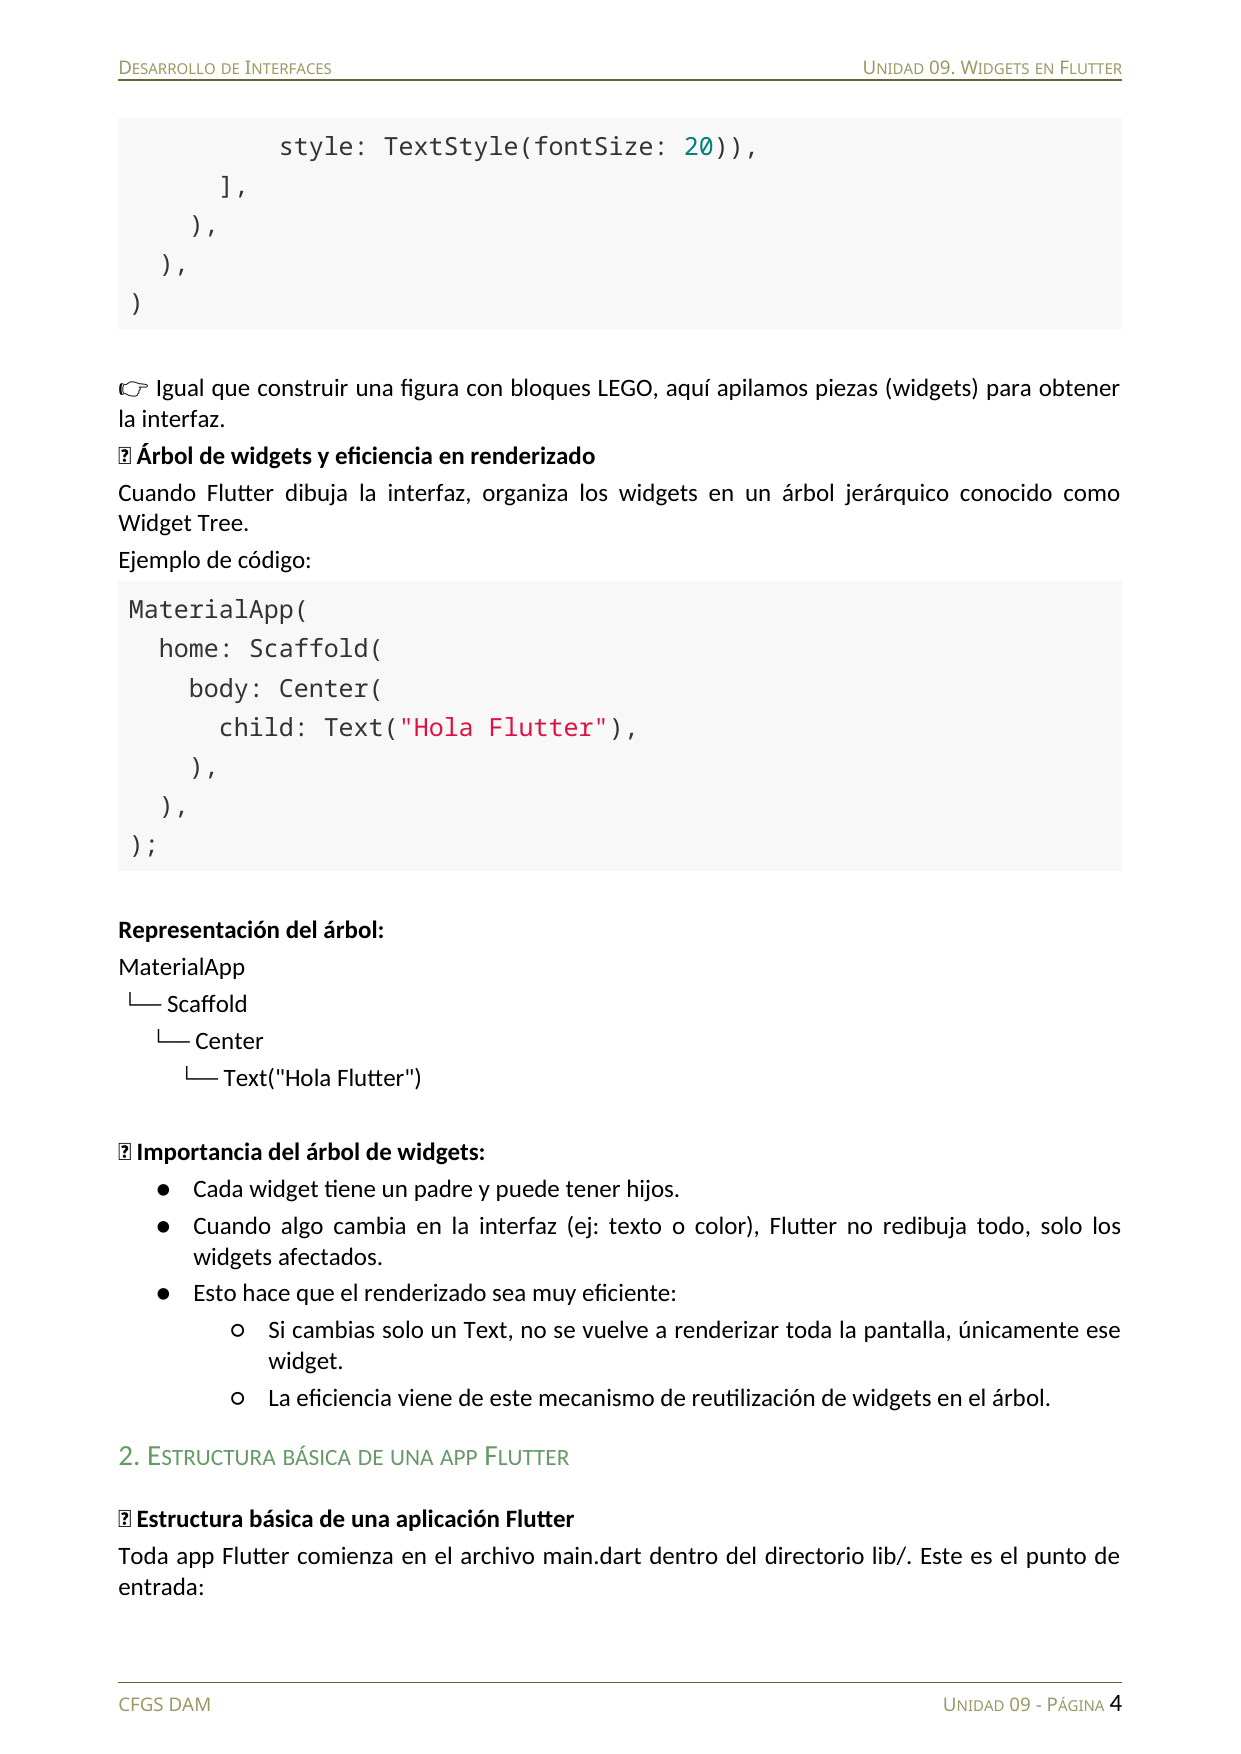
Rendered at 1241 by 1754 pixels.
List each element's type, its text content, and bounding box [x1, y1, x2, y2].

text Ejemplo de código: [118, 544, 1122, 575]
text MaterialApp [118, 951, 1122, 982]
list Cada widget tiene un padre y puede tener hijos. [156, 1173, 1122, 1204]
list Cuando algo cambia en la interfaz (ej: texto o color), Flutter no redibuja todo, solo los widgets afectados. [156, 1210, 1122, 1271]
list Esto hace que el renderizado sea muy eficiente: [156, 1278, 1122, 1308]
text Representación del árbol: [118, 914, 1122, 945]
table_header style: TextStyle(fontSize: 20)), ], ), ), ) [118, 118, 1122, 329]
table_header MaterialApp( home: Scaffold( body: Center( child: Text("Hola Flutter"), ), ), ); [118, 581, 1122, 871]
text └── Center [118, 1025, 1122, 1056]
text 🔹 Árbol de widgets y eficiencia en renderizado [118, 440, 1122, 471]
text Toda app Flutter comienza en el archivo main.dart dentro del directorio lib/. Este es el punto de entrada: [118, 1540, 1122, 1601]
text Cuando Flutter dibuja la interfaz, organiza los widgets en un árbol jerárquico conocido como Widget Tree. [118, 477, 1122, 538]
text 👉 Igual que construir una figura con bloques LEGO, aquí apilamos piezas (widgets) para obtener la interfaz. [118, 372, 1122, 433]
text 🔷 Estructura básica de una aplicación Flutter [118, 1503, 1122, 1534]
list Si cambias solo un Text, no se vuelve a renderizar toda la pantalla, únicamente ese widget. [231, 1314, 1122, 1376]
text └── Text("Hola Flutter") [118, 1062, 1122, 1093]
text 📌 Importancia del árbol de widgets: [118, 1136, 1122, 1167]
text └── Scaffold [118, 988, 1122, 1019]
list La eficiencia viene de este mecanismo de reutilización de widgets en el árbol. [231, 1382, 1122, 1413]
subtitle 2. Estructura básica de una app Flutter [118, 1437, 1122, 1473]
